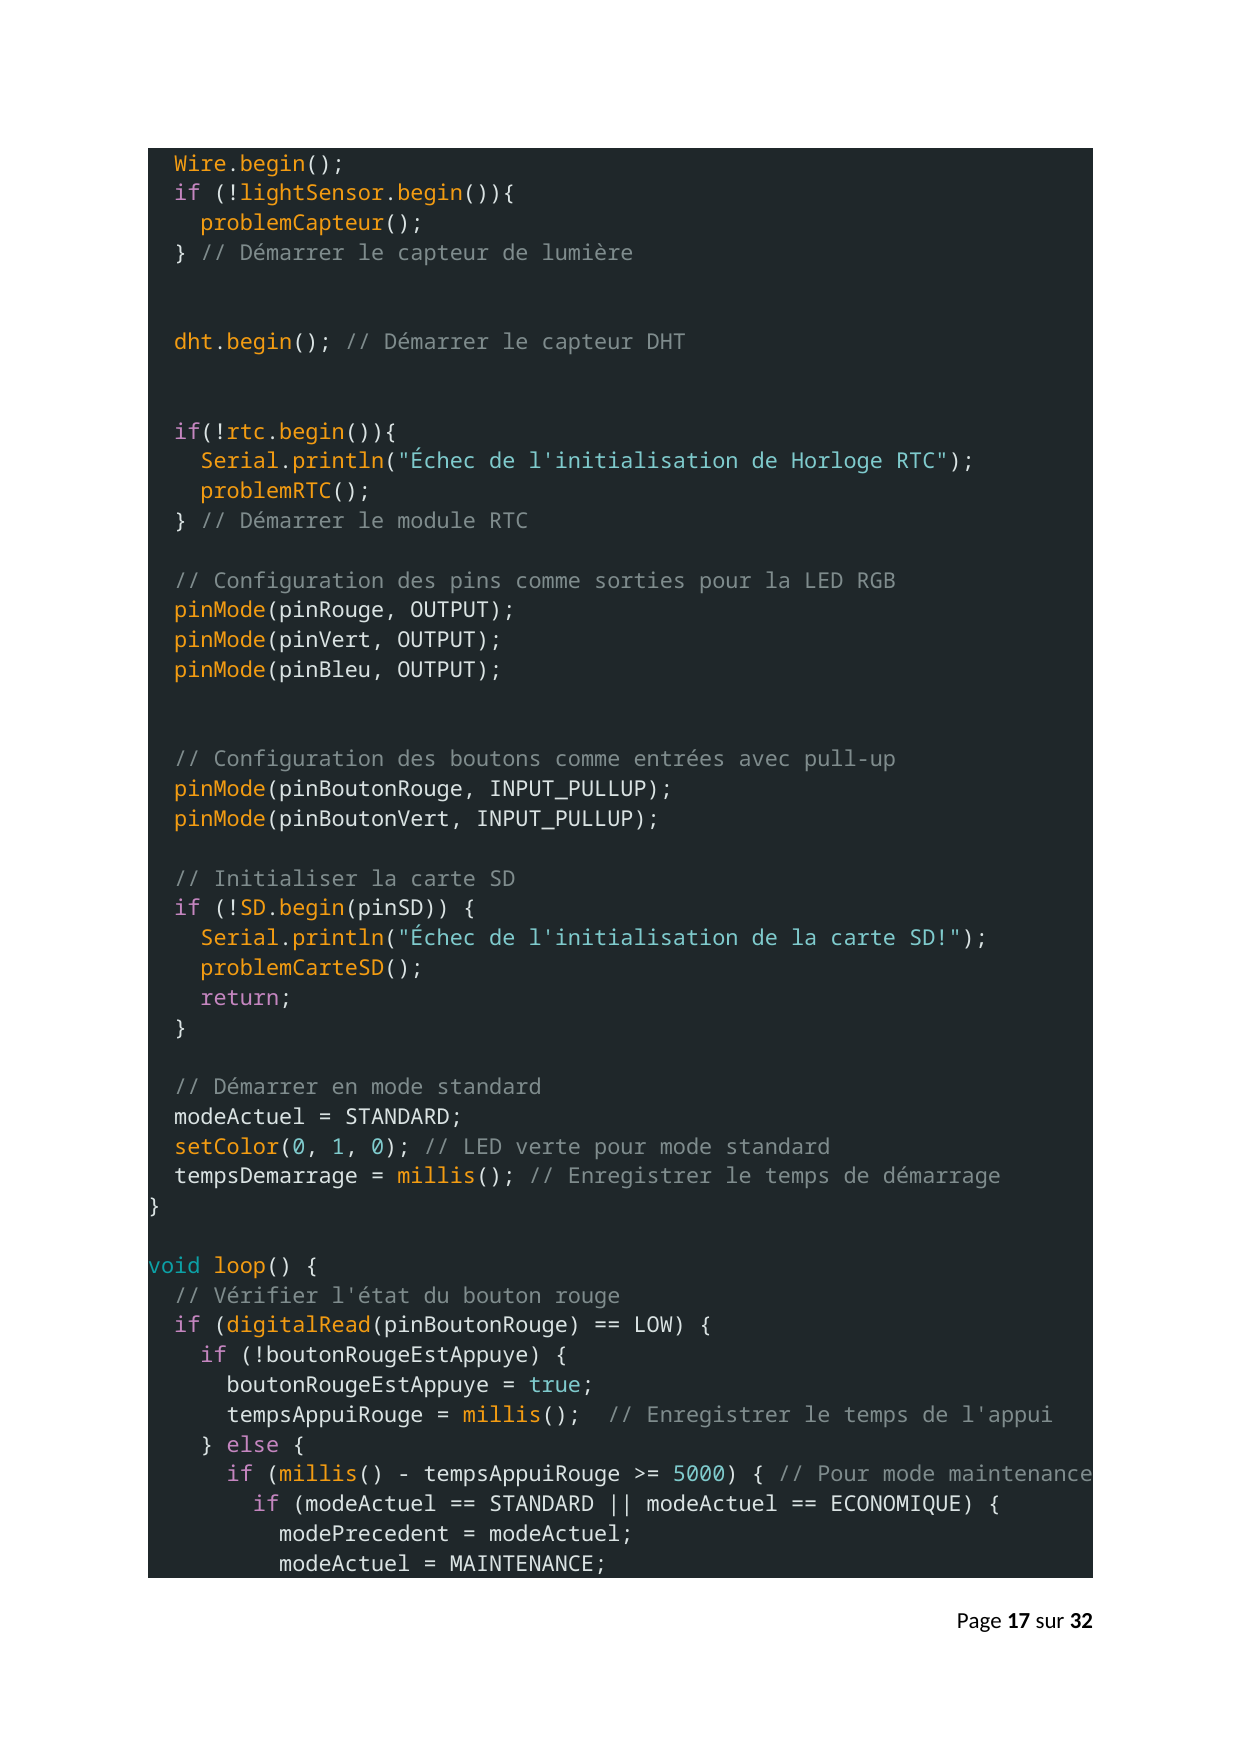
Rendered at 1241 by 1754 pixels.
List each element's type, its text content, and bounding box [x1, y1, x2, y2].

text problemCarteSD(); [148, 952, 1093, 982]
text pinMode(pinRouge, OUTPUT); [148, 594, 1093, 624]
text } else { [148, 1429, 1093, 1458]
text problemCapteur(); [148, 207, 1093, 237]
text // Configuration des pins comme sorties pour la LED RGB [148, 565, 1093, 594]
text Wire.begin(); [148, 148, 1093, 177]
text } [148, 1190, 1093, 1220]
text } // Démarrer le capteur de lumière [148, 237, 1093, 267]
text tempsAppuiRouge = millis(); // Enregistrer le temps de l'appui [148, 1399, 1093, 1429]
text problemRTC(); [148, 475, 1093, 505]
text if (modeActuel == STANDARD || modeActuel == ECONOMIQUE) { [148, 1488, 1093, 1518]
text modeActuel = MAINTENANCE; [148, 1548, 1093, 1578]
text pinMode(pinBleu, OUTPUT); [148, 654, 1093, 684]
text modePrecedent = modeActuel; [148, 1518, 1093, 1548]
text pinMode(pinBoutonVert, INPUT_PULLUP); [148, 803, 1093, 833]
text // Initialiser la carte SD [148, 863, 1093, 892]
text dht.begin(); // Démarrer le capteur DHT [148, 326, 1093, 356]
text if (!boutonRougeEstAppuye) { [148, 1339, 1093, 1369]
text pinMode(pinVert, OUTPUT); [148, 624, 1093, 654]
text // Démarrer en mode standard [148, 1071, 1093, 1101]
text if (!lightSensor.begin()){ [148, 177, 1093, 207]
text setColor(0, 1, 0); // LED verte pour mode standard [148, 1131, 1093, 1161]
text Serial.println("Échec de l'initialisation de Horloge RTC"); [148, 446, 1093, 475]
text if (!SD.begin(pinSD)) { [148, 892, 1093, 922]
text if (digitalRead(pinBoutonRouge) == LOW) { [148, 1309, 1093, 1339]
text tempsDemarrage = millis(); // Enregistrer le temps de démarrage [148, 1161, 1093, 1190]
text if (millis() - tempsAppuiRouge >= 5000) { // Pour mode maintenance [148, 1458, 1093, 1488]
text if(!rtc.begin()){ [148, 416, 1093, 446]
text return; [148, 982, 1093, 1012]
text modeActuel = STANDARD; [148, 1101, 1093, 1131]
text boutonRougeEstAppuye = true; [148, 1369, 1093, 1399]
text // Configuration des boutons comme entrées avec pull-up [148, 743, 1093, 773]
text } [148, 1012, 1093, 1041]
text } // Démarrer le module RTC [148, 505, 1093, 535]
text // Vérifier l'état du bouton rouge [148, 1280, 1093, 1309]
text void loop() { [148, 1250, 1093, 1280]
text pinMode(pinBoutonRouge, INPUT_PULLUP); [148, 773, 1093, 803]
text Serial.println("Échec de l'initialisation de la carte SD!"); [148, 922, 1093, 952]
